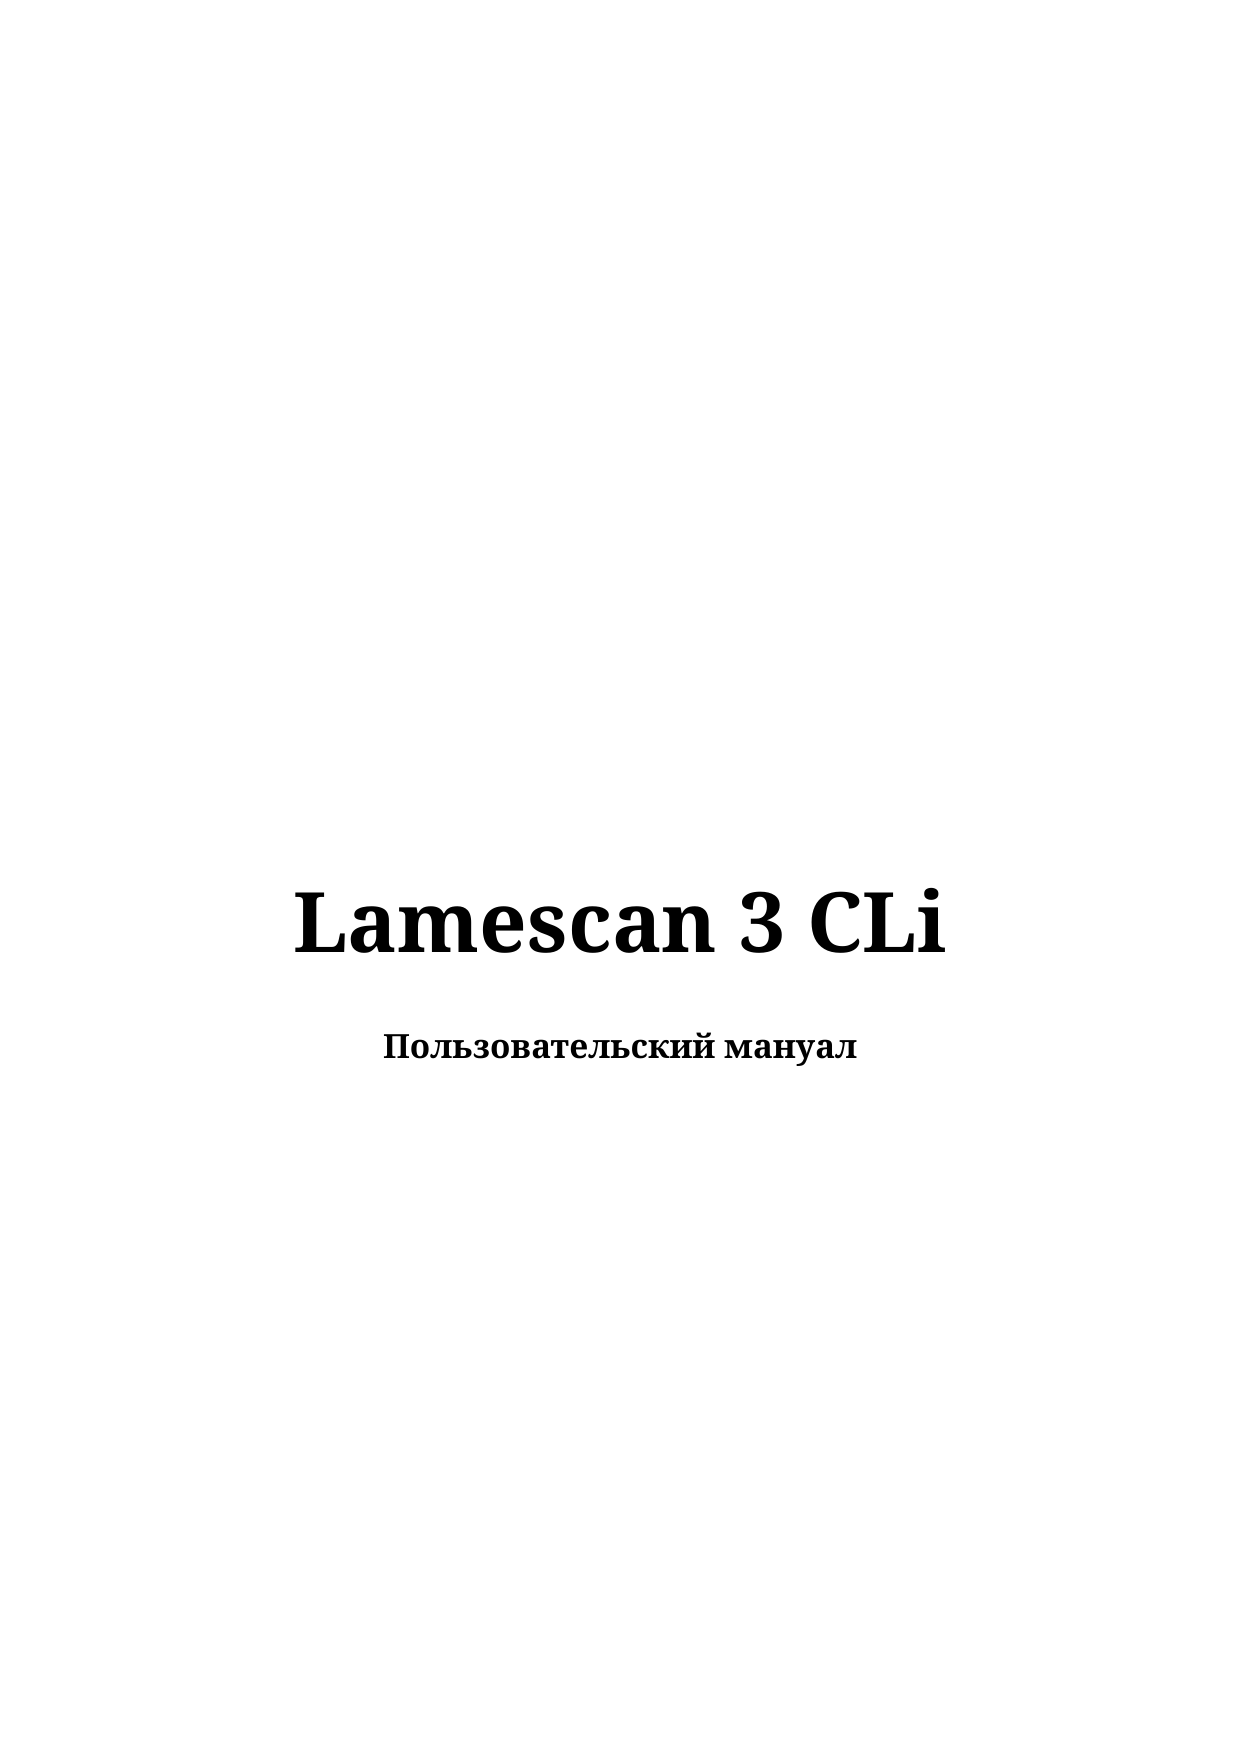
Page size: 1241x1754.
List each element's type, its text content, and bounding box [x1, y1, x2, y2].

text Пользовательский мануал [118, 1023, 1122, 1069]
text Lamescan 3 CLi [118, 863, 1122, 977]
